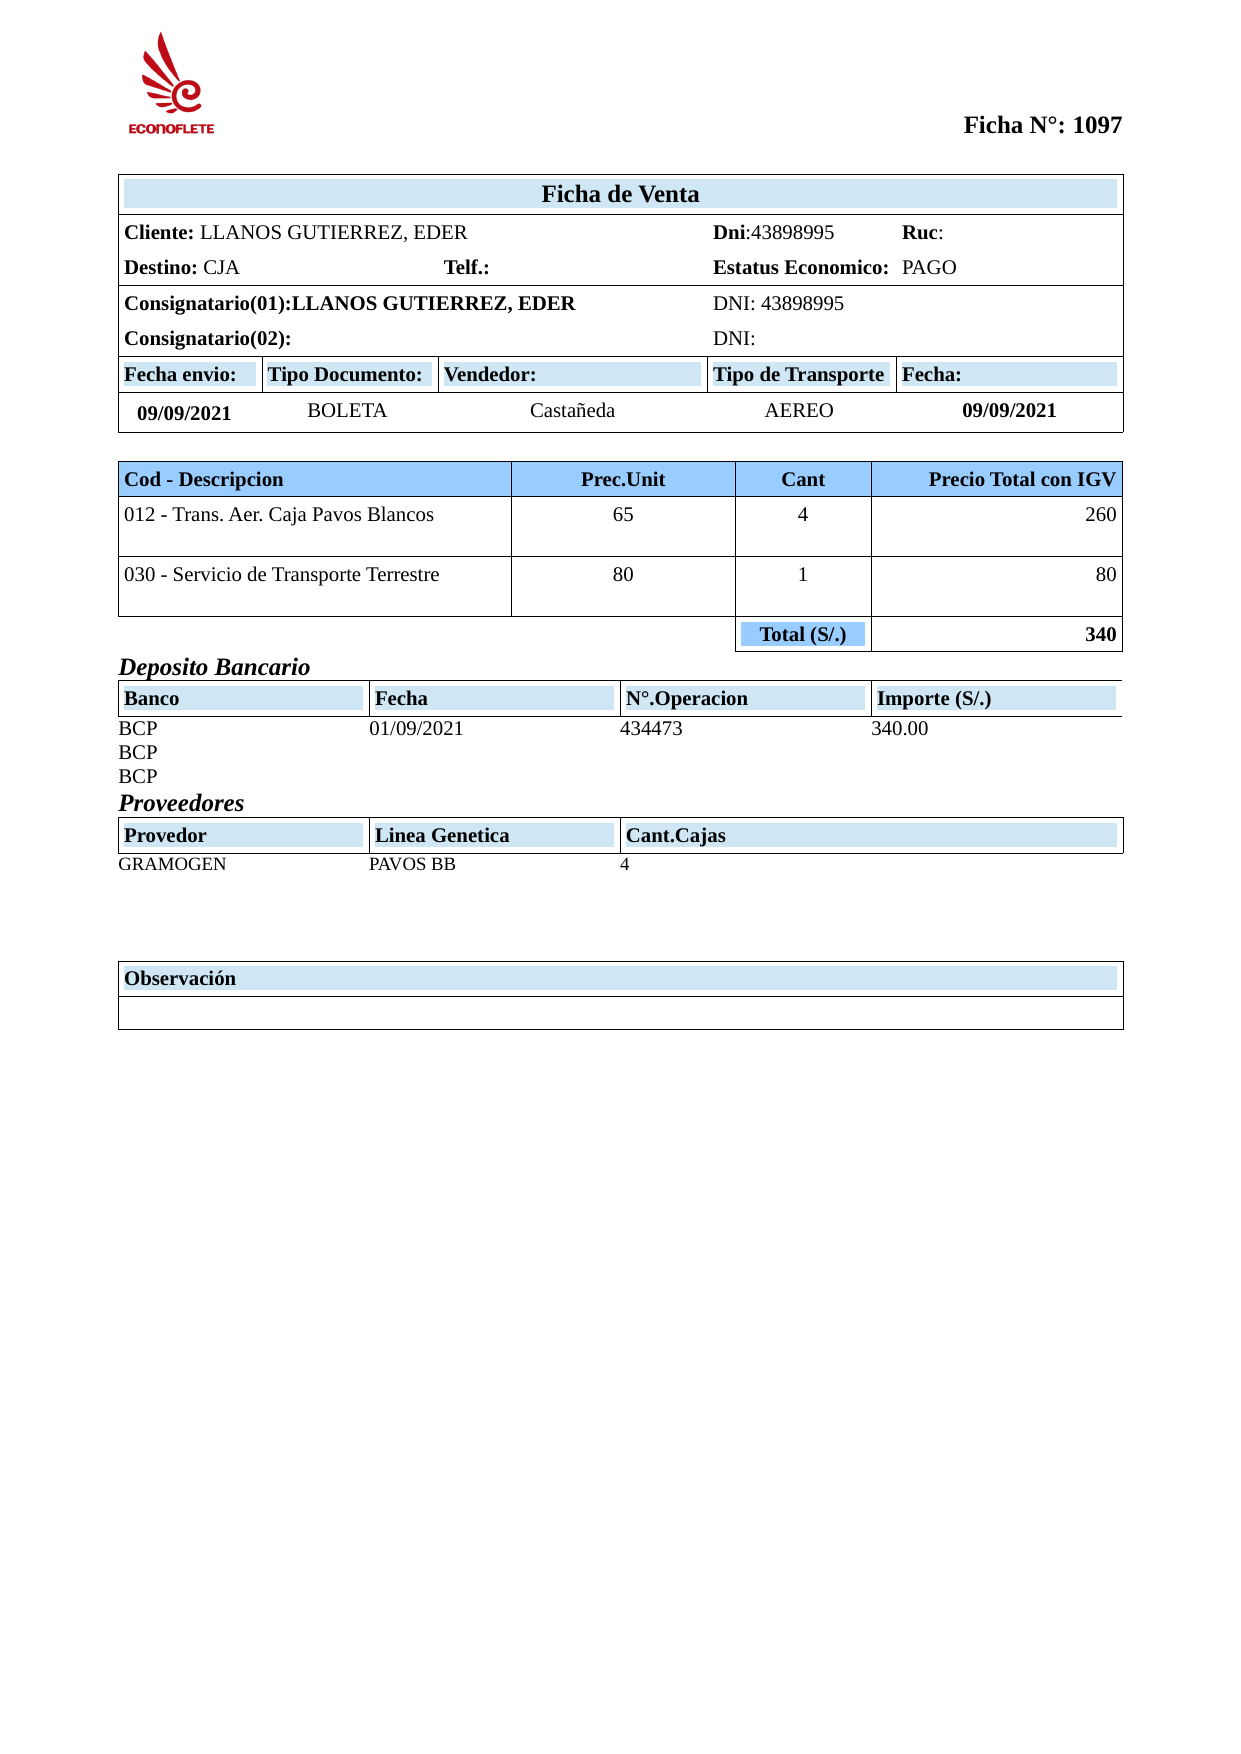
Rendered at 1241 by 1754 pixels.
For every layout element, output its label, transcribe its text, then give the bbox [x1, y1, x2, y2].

table_cell 80 [872, 557, 1122, 616]
table_header Ficha de Venta [119, 175, 1123, 214]
table_cell [118, 939, 369, 961]
table_cell 1 [736, 557, 871, 616]
table_cell Telf.: [438, 249, 707, 285]
table_cell Consignatario(01):LLANOS GUTIERREZ, EDER [119, 286, 707, 321]
table_header Cant [736, 462, 871, 496]
table_header N°.Operacion [621, 681, 871, 716]
table_cell GRAMOGEN [118, 854, 369, 874]
table_header Provedor [119, 818, 369, 853]
table_cell Tipo Documento: [263, 357, 438, 392]
table_header Precio Total con IGV [872, 462, 1122, 496]
table_header Observación [119, 962, 1123, 996]
table_cell PAGO [896, 249, 1123, 285]
table_cell 340 [872, 617, 1122, 651]
table_cell [620, 740, 871, 764]
table_cell 65 [512, 497, 735, 556]
table_cell [620, 764, 871, 788]
table_cell 4 [620, 854, 1123, 874]
table_cell Destino: CJA [119, 249, 438, 285]
table_cell DNI: [707, 321, 1123, 356]
table_cell [511, 617, 735, 651]
table_cell [369, 896, 620, 917]
table_cell 09/09/2021 [119, 393, 262, 432]
table_cell Cliente: LLANOS GUTIERREZ, EDER [119, 215, 707, 249]
table_cell BOLETA [262, 393, 438, 432]
table_cell Dni:43898995 [707, 215, 896, 249]
table_cell [118, 874, 369, 896]
table_cell BCP [118, 717, 369, 740]
table_cell DNI: 43898995 [707, 286, 1123, 321]
table_header Cod - Descripcion [119, 462, 511, 496]
table_cell 030 - Servicio de Transporte Terrestre [119, 557, 511, 616]
table_cell 260 [872, 497, 1122, 556]
table_header Importe (S/.) [872, 681, 1122, 716]
table_header Prec.Unit [512, 462, 735, 496]
table_cell Fecha: [897, 357, 1123, 392]
table_cell 80 [512, 557, 735, 616]
table_cell PAVOS BB [369, 854, 620, 874]
table_cell [369, 918, 620, 939]
text Deposito Bancario [118, 652, 1122, 680]
table_header Linea Genetica [370, 818, 620, 853]
table_header Fecha [370, 681, 620, 716]
table_cell [119, 997, 1123, 1029]
table_cell AEREO [707, 393, 896, 432]
table_cell Ruc: [896, 215, 1123, 249]
table_cell [369, 740, 620, 764]
table_cell [620, 896, 1123, 917]
table_cell Total (S/.) [736, 617, 871, 651]
table_cell 09/09/2021 [896, 393, 1123, 432]
picture [118, 31, 225, 134]
table_cell [118, 617, 511, 651]
table_cell [871, 764, 1122, 788]
table_cell [369, 764, 620, 788]
table_cell 01/09/2021 [369, 717, 620, 740]
table_header Cant.Cajas [621, 818, 1123, 853]
table_cell Fecha envio: [119, 357, 262, 392]
table_cell Estatus Economico: [707, 249, 896, 285]
table_cell [620, 939, 1123, 961]
table_cell Castañeda [438, 393, 707, 432]
table_cell [871, 740, 1122, 764]
table_cell [369, 874, 620, 896]
table_cell Tipo de Transporte [708, 357, 896, 392]
table_cell 434473 [620, 717, 871, 740]
table_cell 4 [736, 497, 871, 556]
table_cell 340.00 [871, 717, 1122, 740]
table_cell BCP [118, 740, 369, 764]
table_cell [620, 918, 1123, 939]
table_cell 012 - Trans. Aer. Caja Pavos Blancos [119, 497, 511, 556]
table_cell Vendedor: [439, 357, 707, 392]
table_cell [118, 918, 369, 939]
table_cell BCP [118, 764, 369, 788]
table_cell [620, 874, 1123, 896]
table_cell [369, 939, 620, 961]
table_cell [118, 896, 369, 917]
text Proveedores [118, 788, 1122, 817]
table_header Banco [119, 681, 369, 716]
table_cell Consignatario(02): [119, 321, 707, 356]
